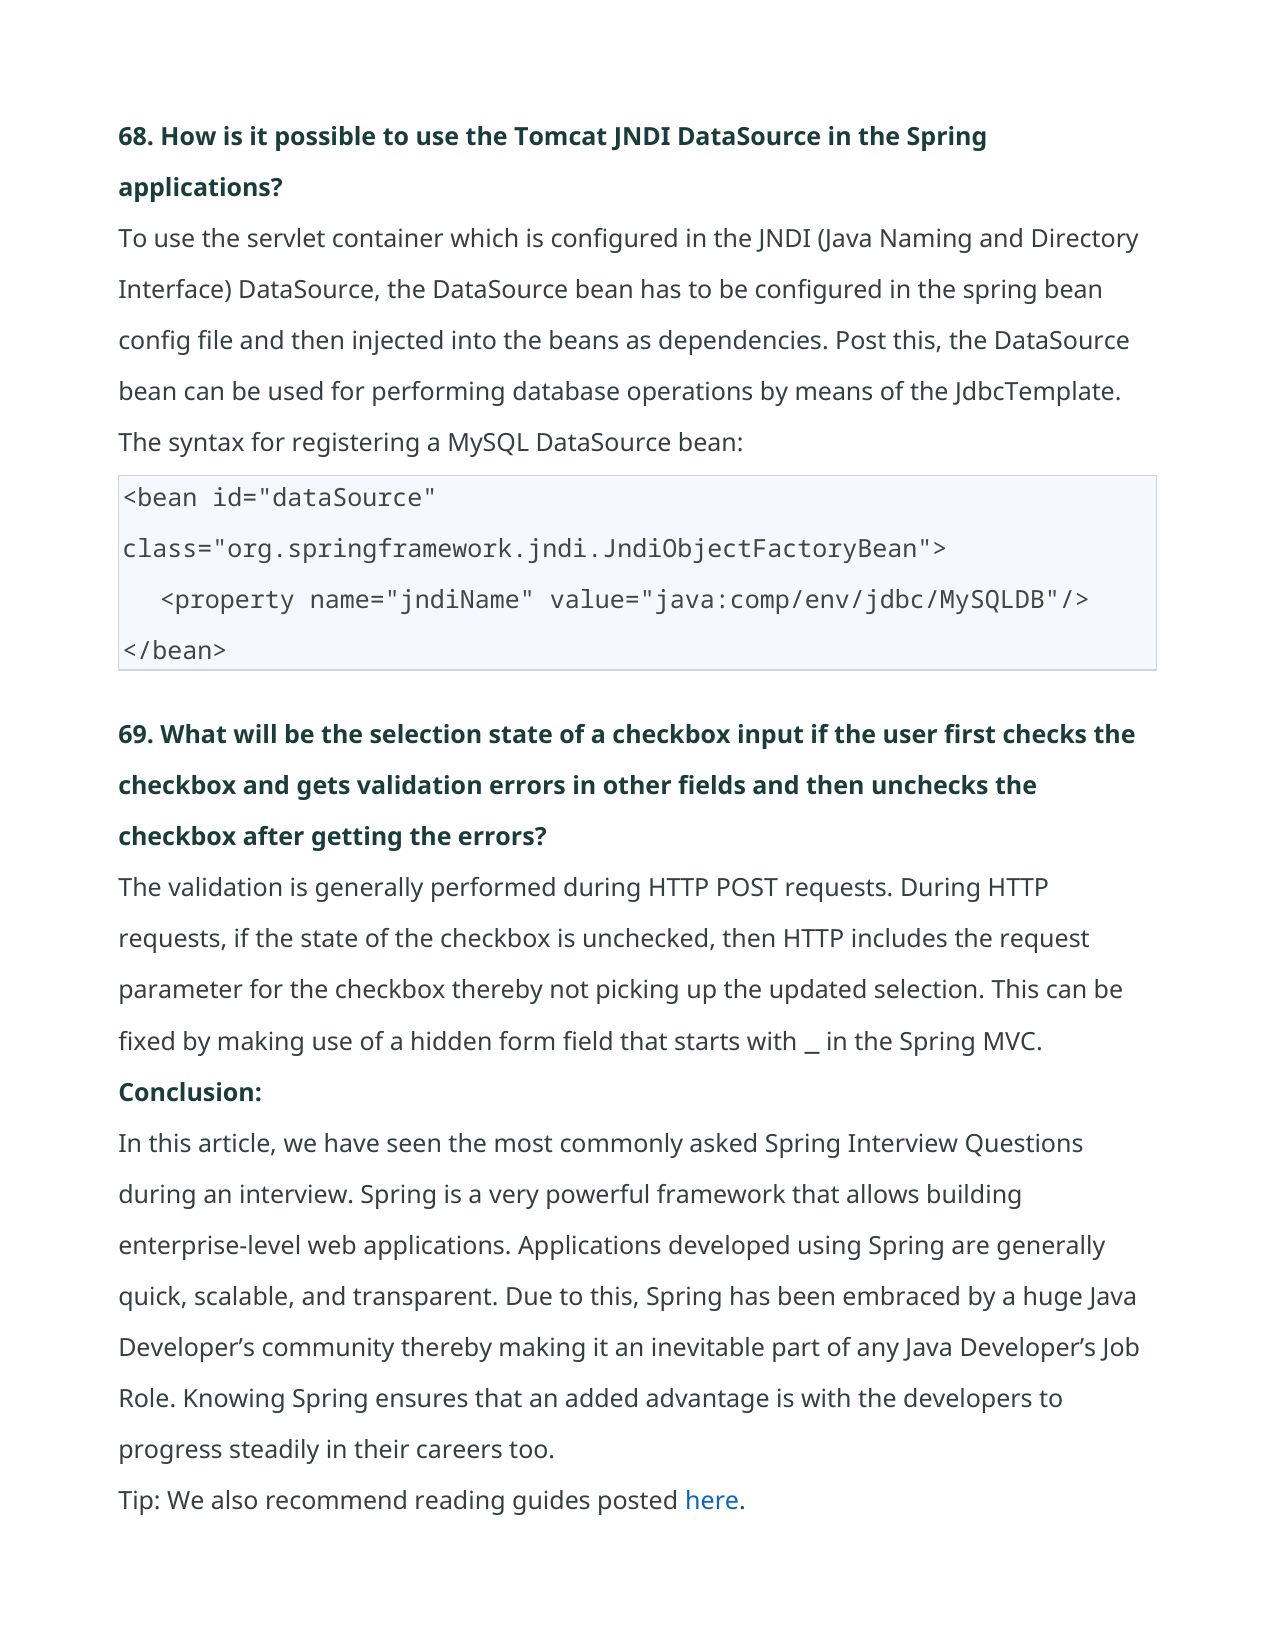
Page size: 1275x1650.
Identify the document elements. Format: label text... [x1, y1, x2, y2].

text <property name="jndiName" value="java:comp/env/jdbc/MySQLDB"/> [119, 577, 1156, 616]
text The validation is generally performed during HTTP POST requests. During HTTP requests, if the state of the checkbox is unchecked, then HTTP includes the request parameter for the checkbox thereby not picking up the updated selection. This can be fixed by making use of a hidden form field that starts with _ in the Spring MVC. [118, 870, 1157, 1057]
subtitle 69. What will be the selection state of a checkbox input if the user first checks the checkbox and gets validation errors in other fields and then unchecks the checkbox after getting the errors? [118, 717, 1157, 853]
subtitle 68. How is it possible to use the Tomcat JNDI DataSource in the Spring applications? [118, 118, 1157, 203]
text To use the servlet container which is configured in the JNDI (Java Naming and Directory Interface) DataSource, the DataSource bean has to be configured in the spring bean config file and then injected into the beans as dependencies. Post this, the DataSource bean can be used for performing database operations by means of the JdbcTemplate. The syntax for registering a MySQL DataSource bean: [118, 220, 1157, 458]
subtitle Conclusion: [118, 1074, 1157, 1108]
text <bean id="dataSource" class="org.springframework.jndi.JndiObjectFactoryBean"> [119, 476, 1156, 564]
text In this article, we have seen the most commonly asked Spring Interview Questions during an interview. Spring is a very powerful framework that allows building enterprise-level web applications. Applications developed using Spring are generally quick, scalable, and transparent. Due to this, Spring has been embraced by a huge Java Developer’s community thereby making it an inevitable part of any Java Developer’s Job Role. Knowing Spring ensures that an added advantage is with the developers to progress steadily in their careers too. [118, 1125, 1157, 1466]
text Tip: We also recommend reading guides posted here. [118, 1483, 1157, 1517]
text </bean> [119, 628, 1156, 669]
